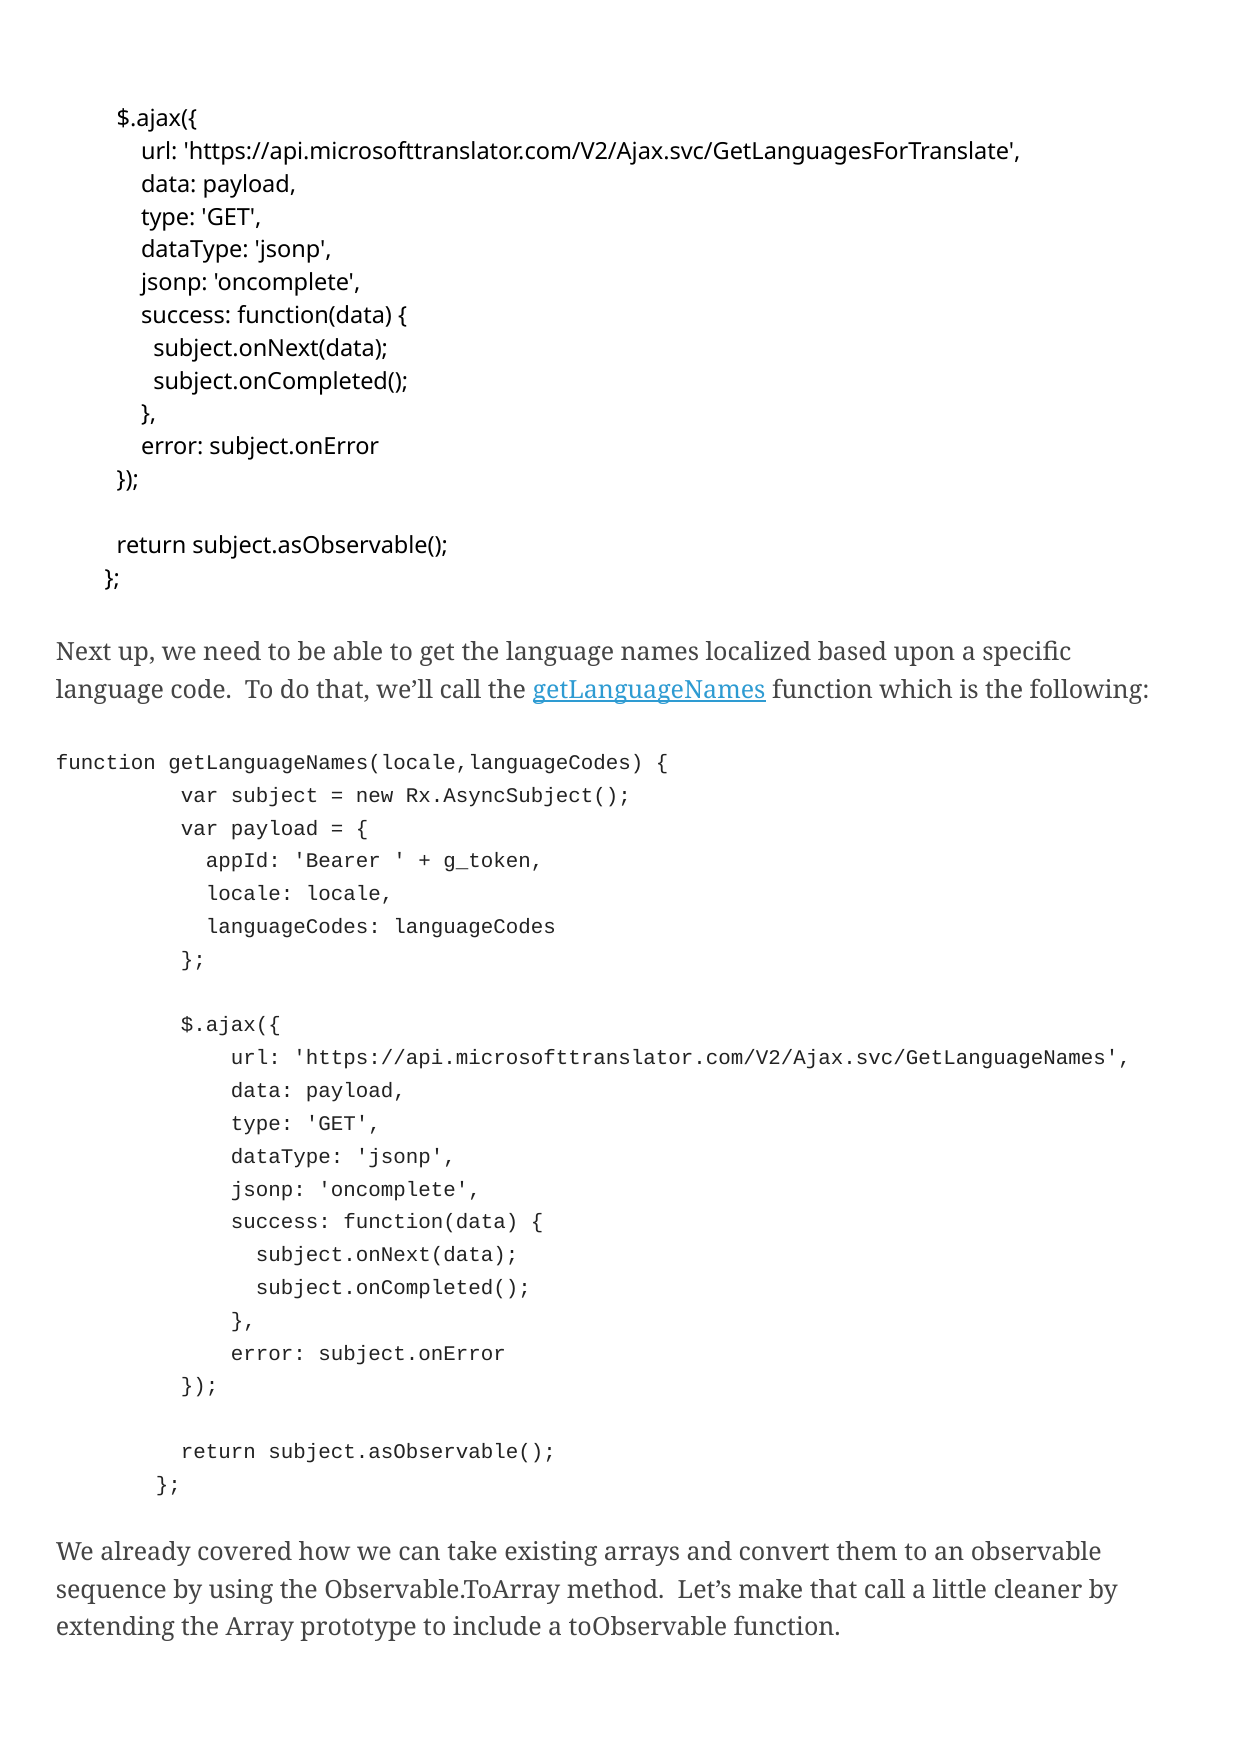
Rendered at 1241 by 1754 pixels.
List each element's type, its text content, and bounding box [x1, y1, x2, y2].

text $.ajax({ [56, 1005, 1178, 1038]
text }; [56, 940, 1178, 972]
text subject.onCompleted(); [56, 1268, 1178, 1301]
text We already covered how we can take existing arrays and convert them to an observable sequence by using the Observable.ToArray method. Let’s make that call a little cleaner by extending the Array prototype to include a toObservable function. [56, 1530, 1178, 1643]
text data: payload, [56, 1071, 1178, 1104]
text }; [56, 560, 1178, 593]
text dataType: 'jsonp', [56, 232, 1178, 265]
text }, [56, 1301, 1178, 1333]
text error: subject.onError [56, 1333, 1178, 1366]
text url: 'https://api.microsofttranslator.com/V2/Ajax.svc/GetLanguagesForTranslate', [56, 133, 1178, 166]
text success: function(data) { [56, 297, 1178, 330]
text locale: locale, [56, 874, 1178, 907]
text dataType: 'jsonp', [56, 1137, 1178, 1169]
text type: 'GET', [56, 1104, 1178, 1137]
text }); [56, 462, 1178, 494]
text jsonp: 'oncomplete', [56, 265, 1178, 297]
text jsonp: 'oncomplete', [56, 1169, 1178, 1202]
text return subject.asObservable(); [56, 1432, 1178, 1465]
text }, [56, 396, 1178, 429]
text }; [56, 1465, 1178, 1497]
text success: function(data) { [56, 1202, 1178, 1235]
text return subject.asObservable(); [56, 527, 1178, 560]
text subject.onCompleted(); [56, 363, 1178, 396]
text var subject = new Rx.AsyncSubject(); [56, 776, 1178, 808]
text data: payload, [56, 166, 1178, 199]
text function getLanguageNames(locale,languageCodes) { [56, 743, 1178, 776]
text subject.onNext(data); [56, 1235, 1178, 1268]
text languageCodes: languageCodes [56, 907, 1178, 940]
text appId: 'Bearer ' + g_token, [56, 841, 1178, 874]
text error: subject.onError [56, 429, 1178, 462]
text $.ajax({ [56, 101, 1178, 133]
text }); [56, 1366, 1178, 1399]
text var payload = { [56, 808, 1178, 841]
text Next up, we need to be able to get the language names localized based upon a specific language code. To do that, we’ll call the getLanguageNames function which is the following: [56, 630, 1178, 705]
text url: 'https://api.microsofttranslator.com/V2/Ajax.svc/GetLanguageNames', [56, 1038, 1178, 1071]
text type: 'GET', [56, 199, 1178, 232]
text subject.onNext(data); [56, 330, 1178, 363]
